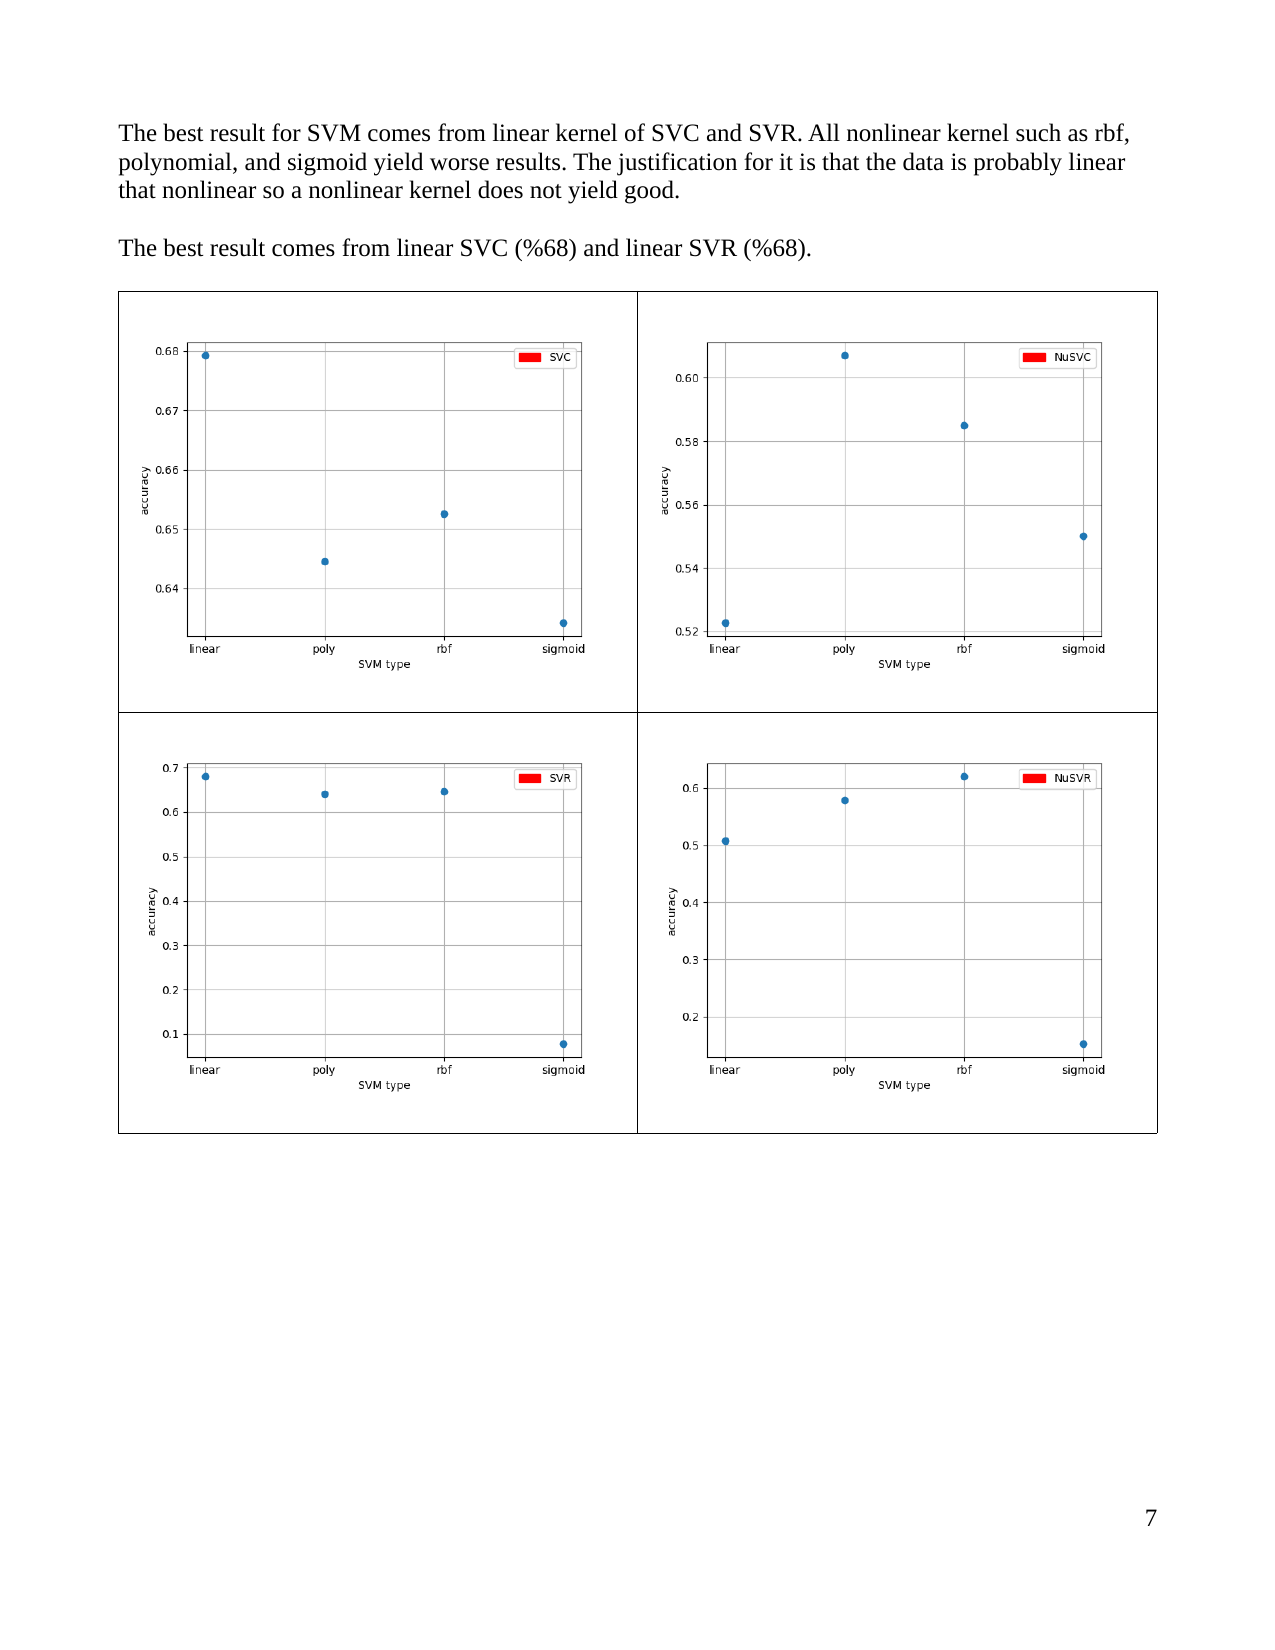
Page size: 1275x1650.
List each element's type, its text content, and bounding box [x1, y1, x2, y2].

picture [643, 296, 1152, 678]
picture [123, 717, 632, 1099]
picture [643, 717, 1152, 1099]
text The best result comes from linear SVC (%68) and linear SVR (%68). [118, 233, 1157, 262]
picture [123, 296, 632, 678]
table_header [119, 292, 637, 712]
table_header [638, 292, 1157, 712]
table_cell [119, 713, 637, 1133]
text The best result for SVM comes from linear kernel of SVC and SVR. All nonlinear kernel such as rbf, polynomial, and sigmoid yield worse results. The justification for it is that the data is probably linear that nonlinear so a nonlinear kernel does not yield good. [118, 118, 1157, 204]
table_cell [638, 713, 1157, 1133]
